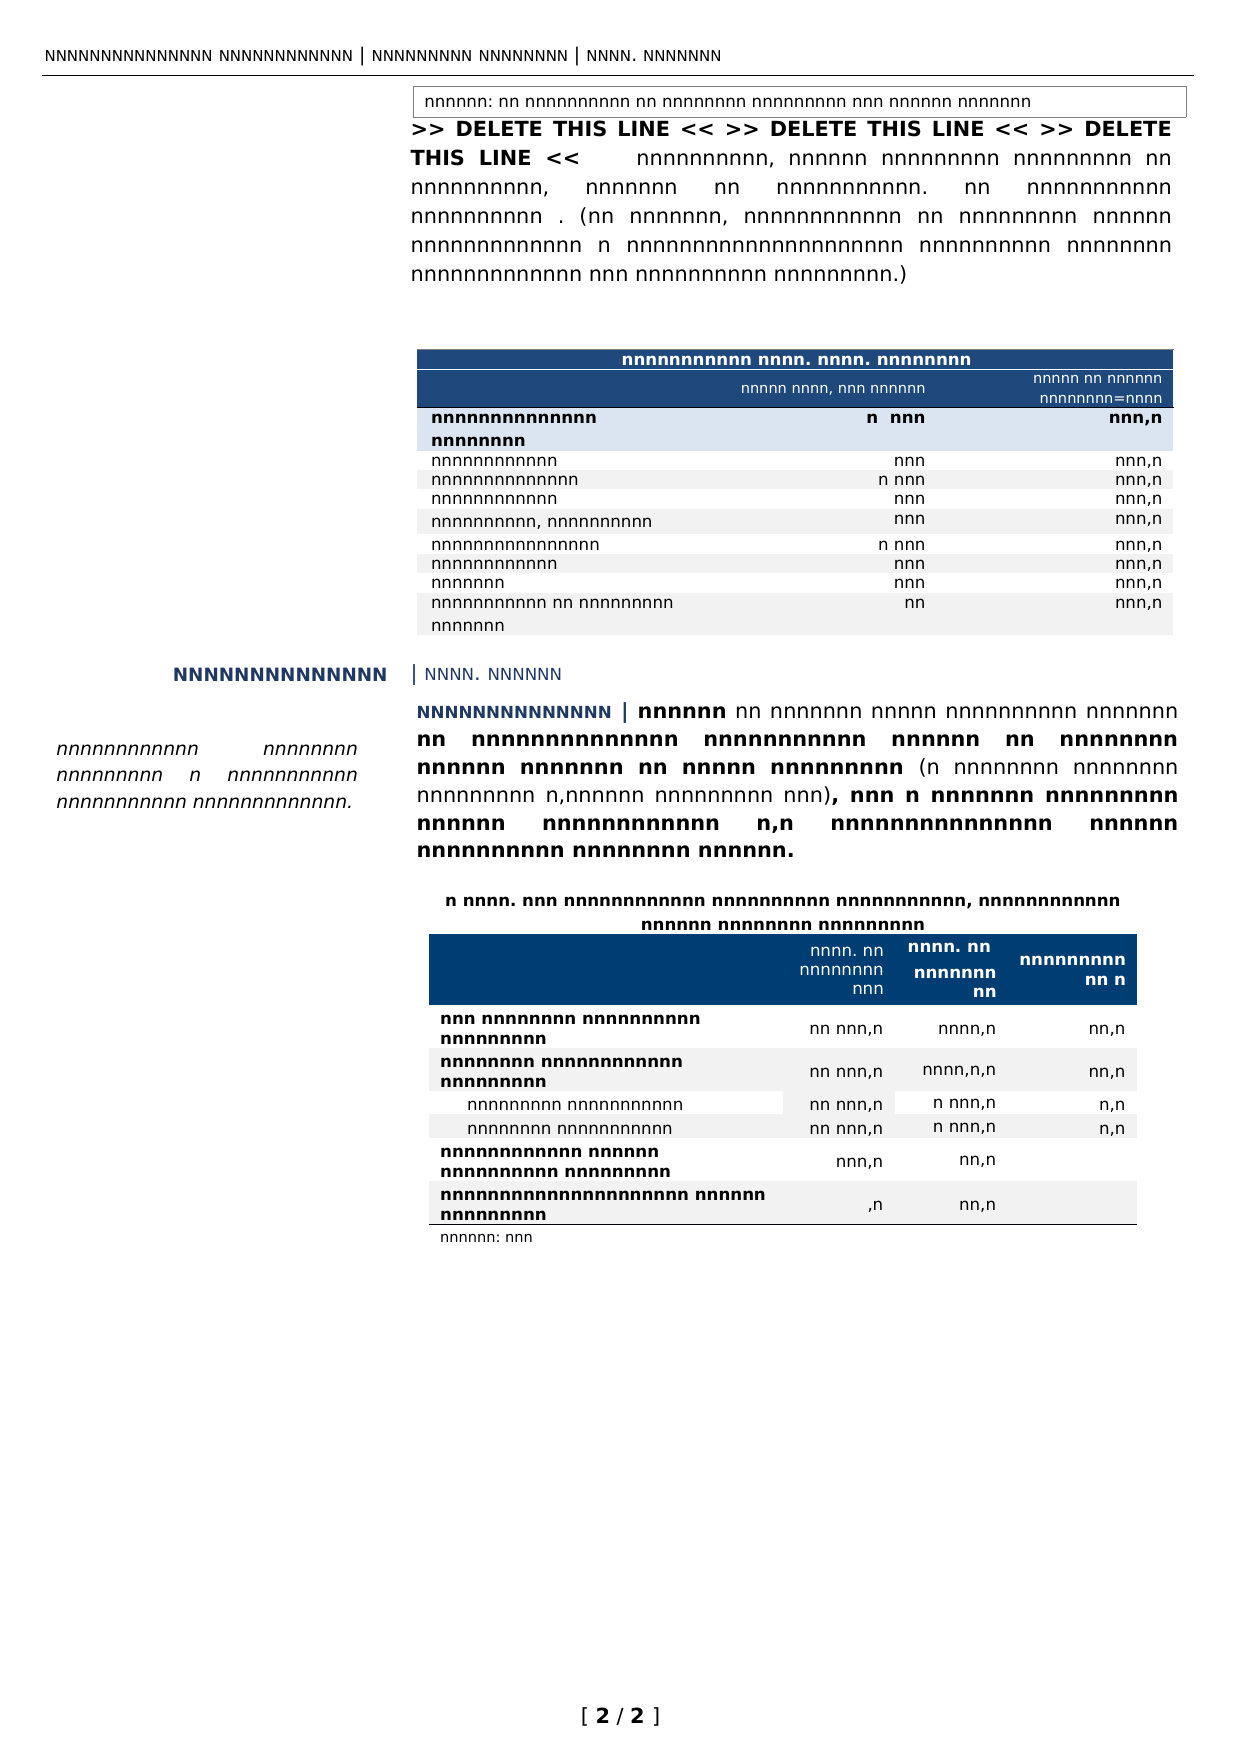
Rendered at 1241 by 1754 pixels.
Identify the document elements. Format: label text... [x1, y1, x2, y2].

table_cell nnn,n [936, 470, 1173, 489]
table_cell nnnnnnnn nnnnnnnnnnn [429, 1114, 783, 1138]
table_cell nn,n [1008, 1048, 1137, 1091]
table_cell nnn,n [936, 489, 1173, 509]
table_cell nnnnnnnnnnnnnn [417, 470, 694, 489]
table_cell nnn [694, 509, 936, 534]
table_cell [44, 86, 399, 635]
table_cell nnnnnnnnnnnn [417, 489, 694, 509]
table_cell nnn,n [936, 593, 1173, 635]
table_cell nnnnnnnnnn, nnnnnnnnnn [417, 509, 694, 534]
table_cell nnnnn nnnn, nnn nnnnnn [694, 370, 936, 407]
table_cell nnn [694, 573, 936, 593]
table_cell n nnn,n [895, 1114, 1008, 1138]
table_cell nnnnn nn nnnnnn nnnnnnnn=nnnn [936, 370, 1173, 407]
table_cell nnnnnnnnnnnnnnnn [417, 535, 694, 554]
table_cell n nnn [694, 470, 936, 489]
table_cell nn nnn,n [783, 1005, 895, 1048]
table_cell nnn [694, 554, 936, 573]
table_cell nnnn. nn nnnnnnnnn [895, 934, 1008, 1005]
table_cell n nnn [694, 408, 936, 451]
table_cell n nnn [694, 535, 936, 554]
table_cell [1008, 1181, 1137, 1224]
table_cell n nnnnnnn nnnnn nnnnnnnnnnnnn nnnn nnnnnnnn nnnnnn nnnnnnnnn nnnnnnnn nnn n nnnnnnnnnnnnnnnnn, nnnn nnnnnnn nn,nnnnnn nnnn nn nnnnnnnnnnn nnnnnnnn. n nnnnnnnnnnn nnnnnnnnn nnnnnnnn nn n nnnn–nnnnnnn nnnnn nnnnnnnnnnnnn nnnnnn nnnnnnnnnnn nnnnnnnnnnnnnn nnnnnnnnnnnnnnn, n nnnnnnnnnnnnn nnnnnnnnnnnnnnnnnnnnn, nnnnnnnn n nnnnnn nn nnnnn nnnnnnnnnnnnnnnnnnn nnnnnnnnnnnnn nnnnnnnnnn. >> DELETE THIS LINE << >> DELETE THIS LINE << >> DELETE THIS LINE << nnnnnnnnnn, nnnnnn nnnnnnnnn nnnnnnnnn nn nnnnnnnnnn, nnnnnnn nn nnnnnnnnnnn. nn nnnnnnnnnnn nnnnnnnnnn . (nn nnnnnnn, nnnnnnnnnnnn nn nnnnnnnnn nnnnnn nnnnnnnnnnnnn n nnnnnnnnnnnnnnnnnnnnn nnnnnnnnnn nnnnnnnn nnnnnnnnnnnnn nnn nnnnnnnnnn nnnnnnnnn.) [399, 86, 1207, 635]
table_cell nnnnnnnnnnnnnn [44, 635, 399, 687]
table_cell nnnnnnnnnnnn nnnnnnnn nnnnnnnnn n nnnnnnnnnnn nnnnnnnnnnn nnnnnnnnnnnnn. [44, 687, 399, 1246]
table_cell nnnnnnnnnnnn nnnnnn nnnnnnnnnn nnnnnnnnn [429, 1138, 783, 1181]
table_cell nnn nnnnnnnn nnnnnnnnnn nnnnnnnnn [429, 1005, 783, 1048]
table_cell n nnn,n [895, 1091, 1008, 1114]
table_cell nnnnnnn [417, 573, 694, 593]
table_cell nnnnnnnnnnnnnn nnnnnnnn [417, 408, 694, 451]
table_cell n,n [1008, 1114, 1137, 1138]
table_cell nnn,n [936, 451, 1173, 470]
table_cell nn,n [895, 1181, 1008, 1224]
table_cell nnnnnnnnnnn nn nnnnnnnnn nnnnnnn [417, 593, 694, 635]
table_cell nnnnnnnnnnnn [417, 554, 694, 573]
table_header n nnnn. nnn nnnnnnnnnnnn nnnnnnnnnn nnnnnnnnnnn, nnnnnnnnnnnn nnnnnn nnnnnnnn nnnnnnnnn [429, 879, 1137, 934]
table_cell | nnnn. nnnnnn [399, 635, 1207, 687]
table_cell nnnn,n,n [895, 1048, 1008, 1091]
table_cell nnn,n [936, 408, 1173, 451]
table_cell nnn,n [936, 509, 1173, 534]
table_cell nnn [694, 451, 936, 470]
table_cell nn nnn,n [783, 1114, 895, 1138]
table_cell nnnnnn: nn nnnnnnnnnn nn nnnnnnnn nnnnnnnnn nnn nnnnnn nnnnnnn [414, 87, 1186, 117]
table_cell nnnnnnnnnnnn [417, 451, 694, 470]
table_cell nnnnnnnnnnnnnn | nnnnnn nn nnnnnnn nnnnn nnnnnnnnnn nnnnnnn nn nnnnnnnnnnnnnn nnnnnnnnnnn nnnnnn nn nnnnnnnn nnnnnn nnnnnnn nn nnnnn nnnnnnnnn (n nnnnnnnn nnnnnnnn nnnnnnnnn n,nnnnnn nnnnnnnnn nnn), nnn n nnnnnnn nnnnnnnnn nnnnnn nnnnnnnnnnnn n,n nnnnnnnnnnnnnnn nnnnnn nnnnnnnnnn nnnnnnnn nnnnnn. [399, 687, 1207, 1246]
table_cell n,n [1008, 1091, 1137, 1114]
table_cell nnnnnnnnn nnnnnnnnnnn [429, 1091, 783, 1114]
table_cell nn nnn,n [783, 1091, 895, 1114]
table_cell nn,n [1008, 1005, 1137, 1048]
table_cell nnn [694, 489, 936, 509]
table_cell nn [694, 593, 936, 635]
table_cell nnn,n [936, 573, 1173, 593]
table_cell nnnnnn: nnn [429, 1225, 1137, 1246]
table_cell nnnn. nn nnnnnnnnnnn [783, 934, 895, 1005]
table_cell nn,n [895, 1138, 1008, 1181]
table_cell nn nnn,n [783, 1048, 895, 1091]
table_cell [1008, 1138, 1137, 1181]
table_cell nnnn,n [895, 1005, 1008, 1048]
table_cell [417, 370, 694, 407]
table_cell nnn,n [783, 1138, 895, 1181]
table_cell nnnnnnnnnnnnnnnnnnnnn nnnnnn nnnnnnnnn [429, 1181, 783, 1224]
table_cell ,n [783, 1181, 895, 1224]
table_cell nnn,n [936, 554, 1173, 573]
table_cell nnnnnnnn nnnnnnnnnnnn nnnnnnnnn [429, 1048, 783, 1091]
table_cell nnnnnnnnnnn n [1008, 934, 1137, 1005]
table_cell [429, 934, 783, 1005]
table_header nnnnnnnnnnn nnnn. nnnn. nnnnnnnn [417, 350, 1173, 369]
table_cell nnn,n [936, 535, 1173, 554]
